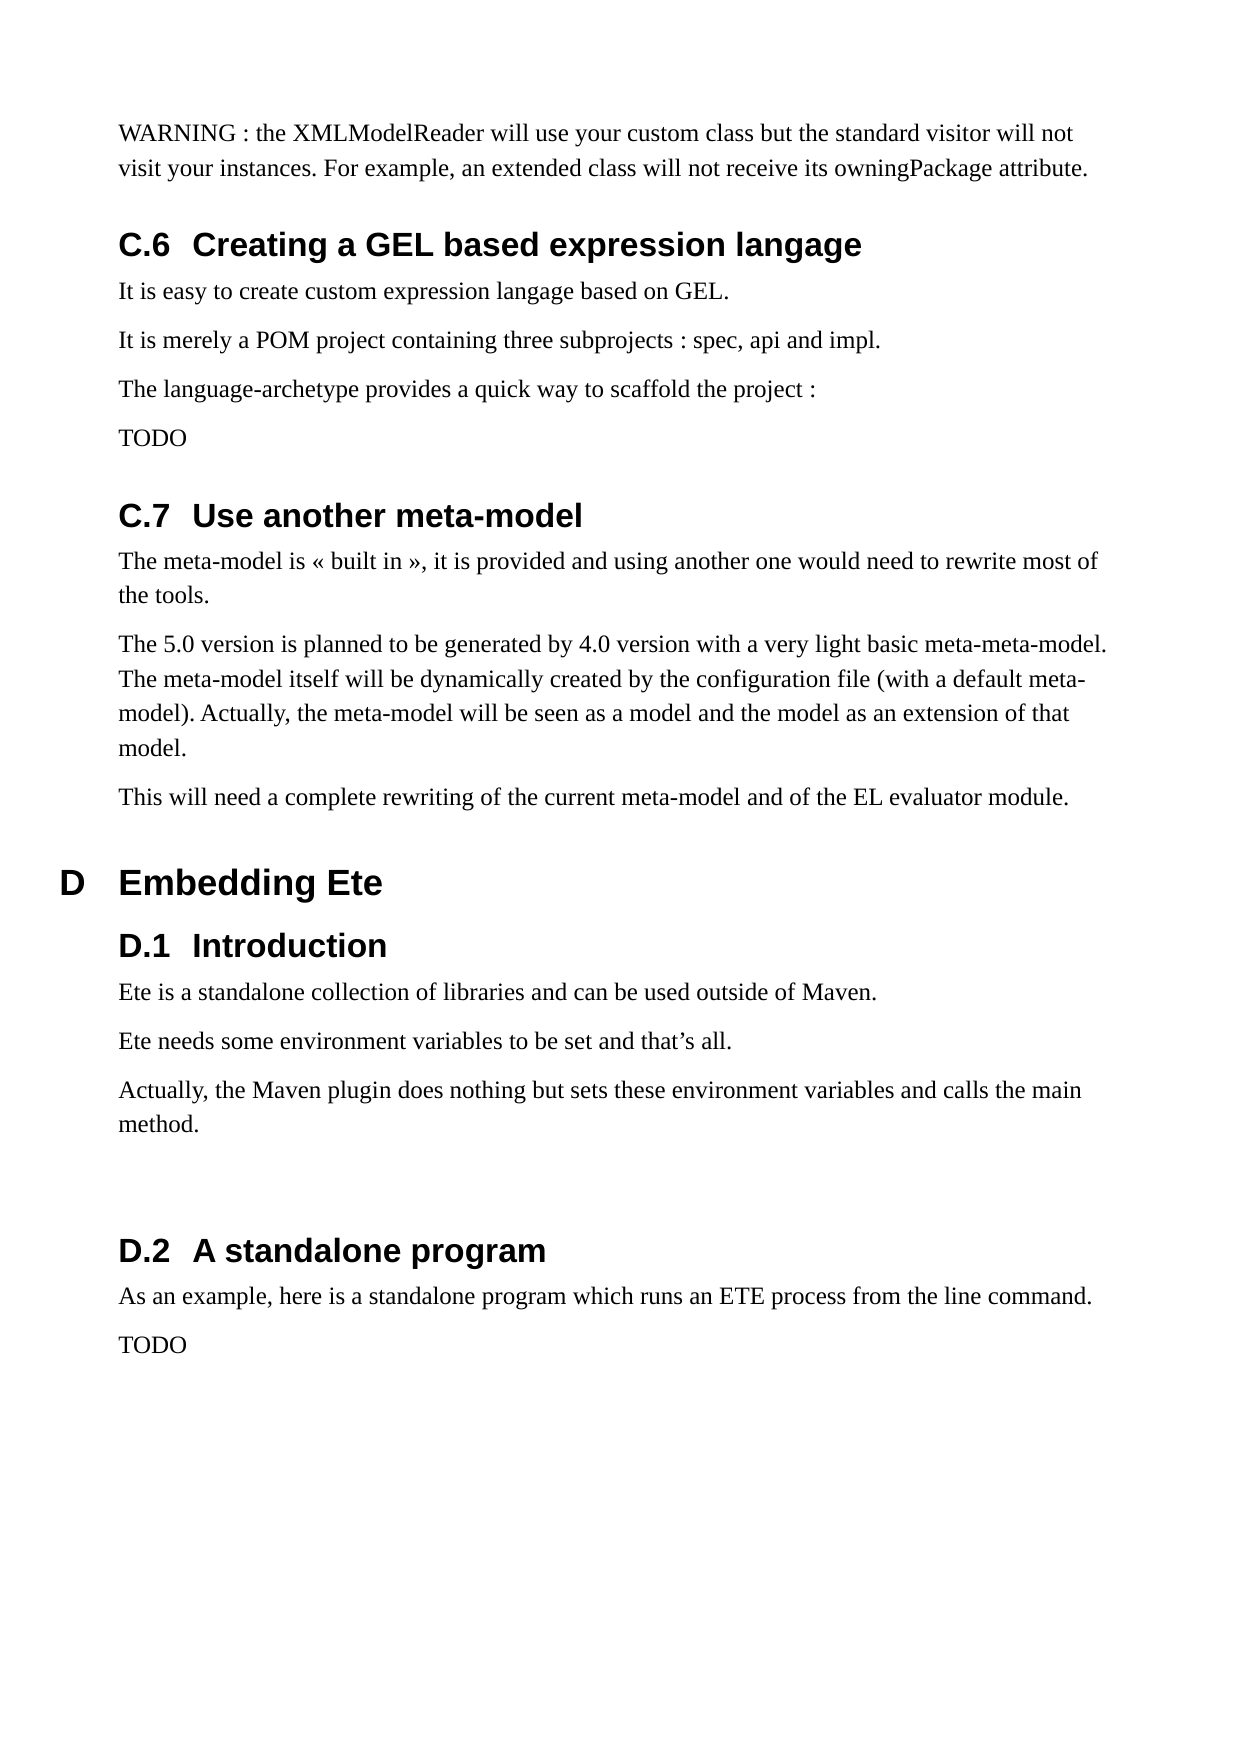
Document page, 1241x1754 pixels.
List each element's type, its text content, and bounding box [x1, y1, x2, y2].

text The 5.0 version is planned to be generated by 4.0 version with a very light basic meta-meta-model. The meta-model itself will be dynamically created by the configuration file (with a default meta-model). Actually, the meta-model will be seen as a model and the model as an extension of that model. [118, 629, 1122, 762]
text WARNING : the XMLModelReader will use your custom class but the standard visitor will not visit your instances. For example, an extended class will not receive its owningPackage attribute. [118, 118, 1122, 181]
subtitle Embedding Ete [59, 861, 1122, 903]
subtitle Use another meta-model [118, 496, 1122, 534]
text As an example, here is a standalone program which runs an ETE process from the line command. [118, 1281, 1122, 1310]
text TODO [118, 1331, 1122, 1359]
text Actually, the Maven plugin does nothing but sets these environment variables and calls the main method. [118, 1075, 1122, 1138]
text TODO [118, 423, 1122, 452]
subtitle A standalone program [118, 1231, 1122, 1270]
text It is merely a POM project containing three subprojects : spec, api and impl. [118, 325, 1122, 353]
text The language-archetype provides a quick way to scaffold the project : [118, 374, 1122, 403]
text This will need a complete rewriting of the current meta-model and of the EL evaluator module. [118, 782, 1122, 811]
subtitle Introduction [118, 926, 1122, 965]
subtitle Creating a GEL based expression langage [118, 225, 1122, 264]
text It is easy to create custom expression langage based on GEL. [118, 276, 1122, 304]
text The meta-model is « built in », it is provided and using another one would need to rewrite most of the tools. [118, 546, 1122, 609]
text Ete is a standalone collection of libraries and can be used outside of Maven. [118, 977, 1122, 1005]
text Ete needs some environment variables to be set and that’s all. [118, 1026, 1122, 1054]
